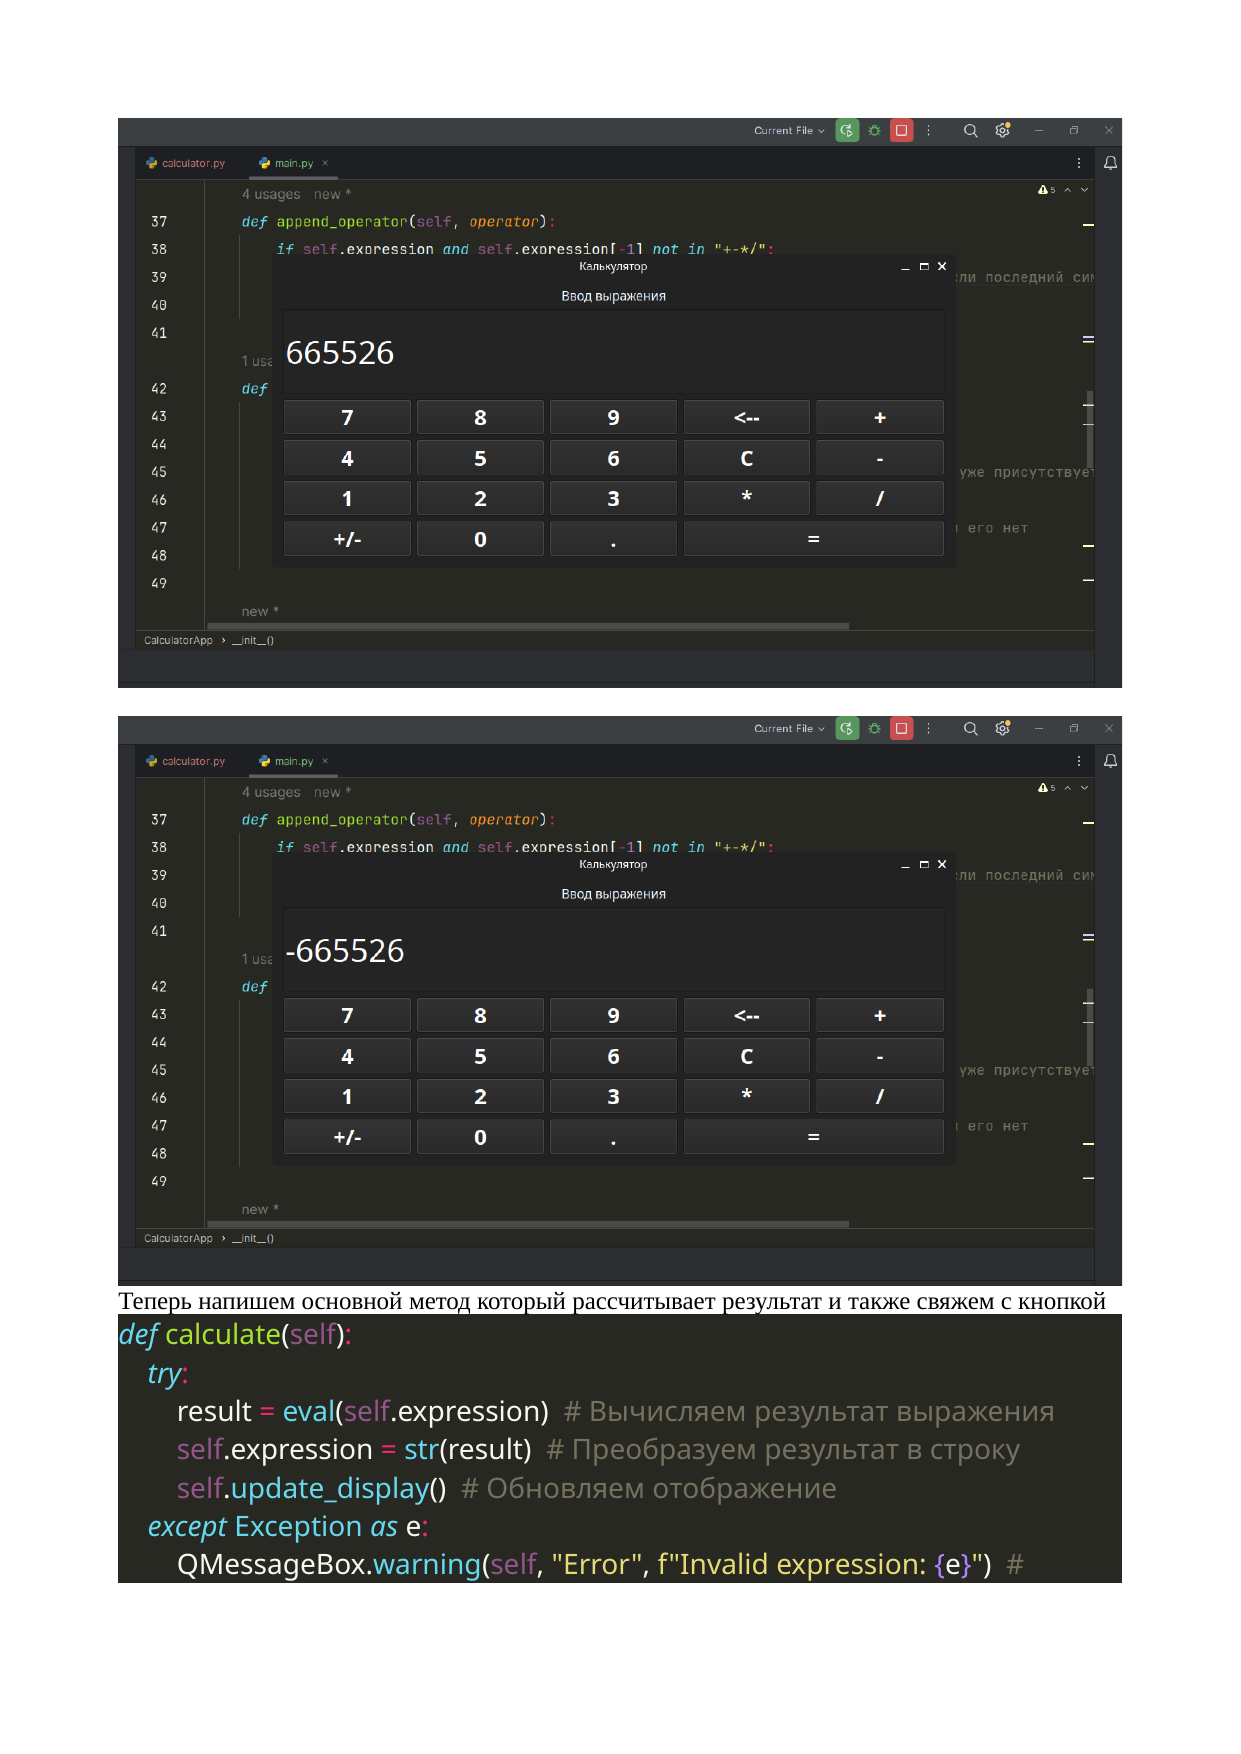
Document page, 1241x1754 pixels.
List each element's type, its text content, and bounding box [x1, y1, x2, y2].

text Теперь напишем основной метод который рассчитывает результат и также свяжем с кнопкой [118, 1286, 1122, 1314]
picture [118, 716, 1123, 1286]
picture [118, 118, 1123, 688]
text def calculate(self): try: result = eval(self.expression) # Вычисляем результат выражения self.expression = str(result) # Преобразуем результат в строку self.update_display() # Обновляем отображение except Exception as e: QMessageBox.warning(self, "Error", f"Invalid expression: {e}") # [118, 1314, 1122, 1583]
